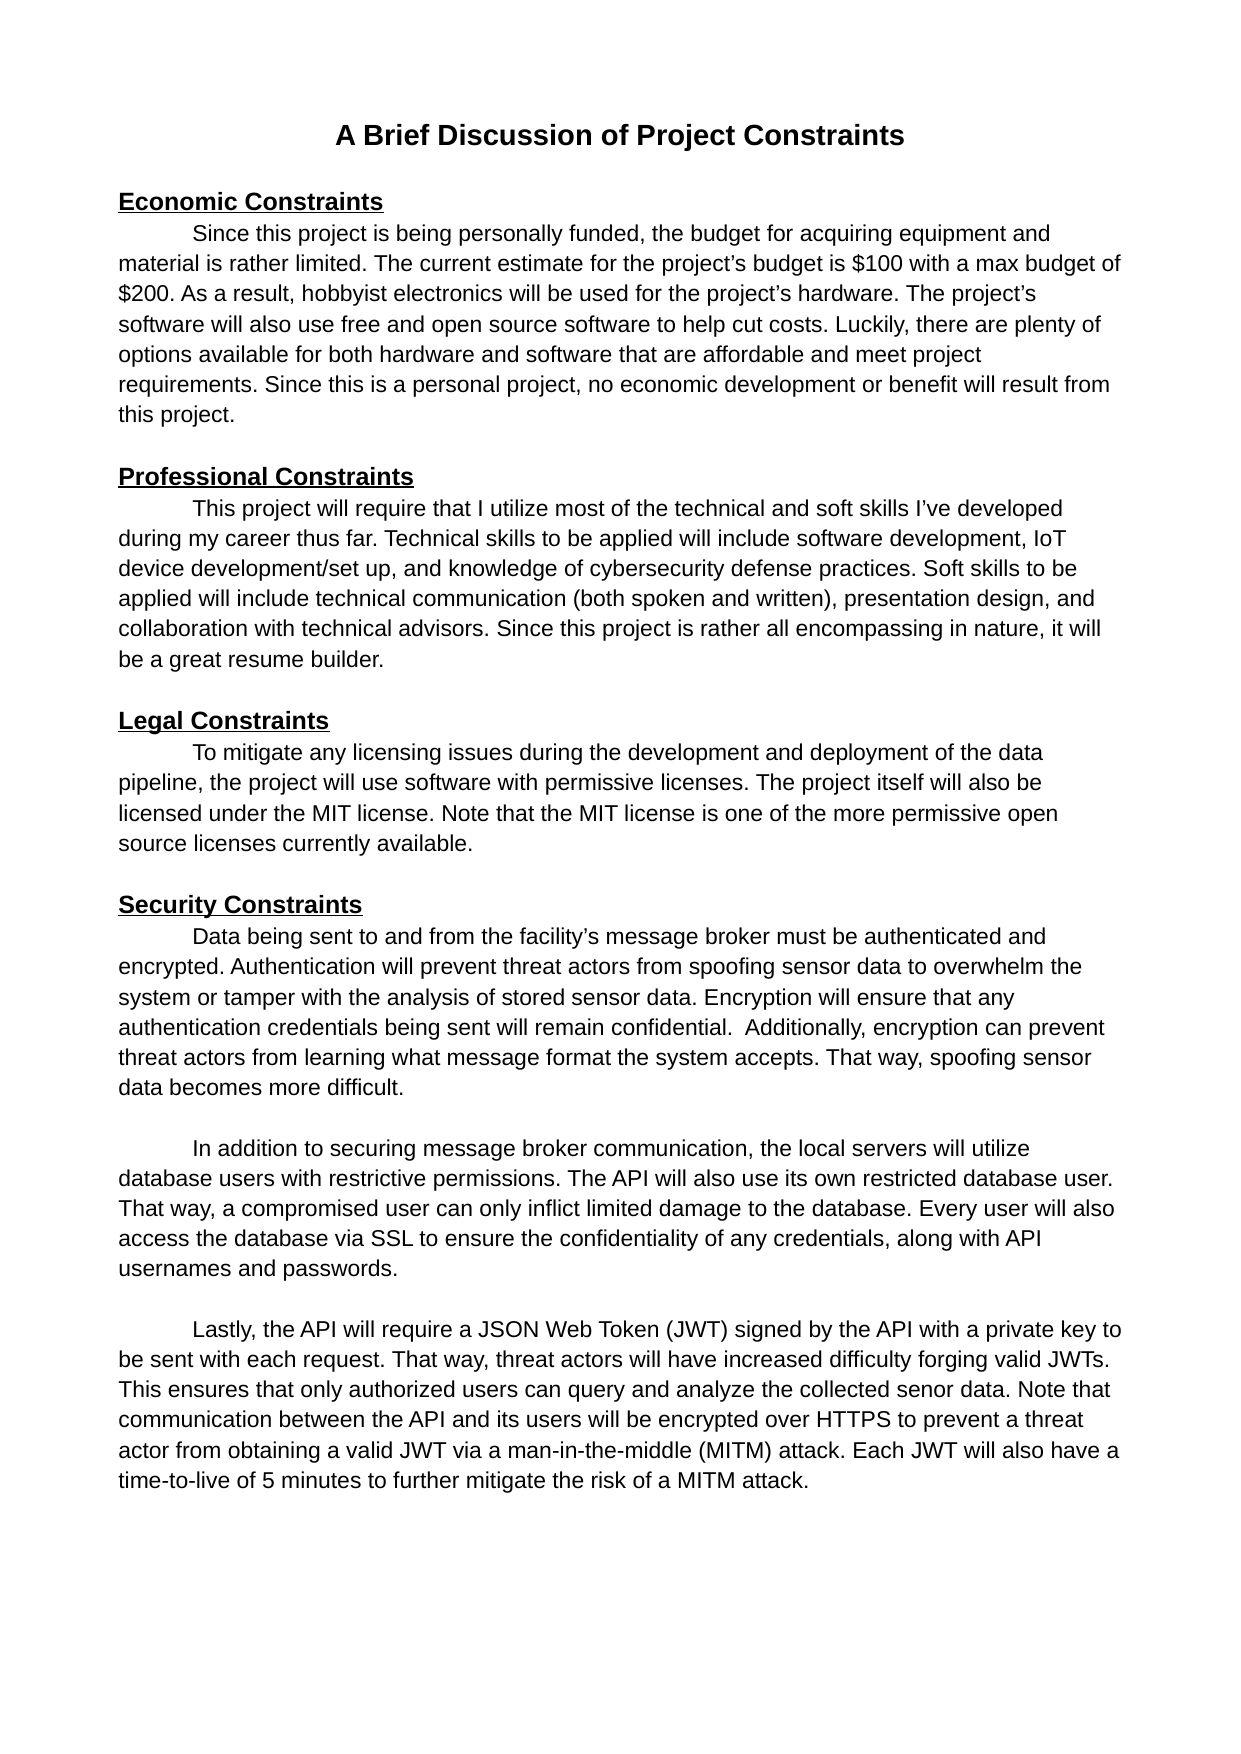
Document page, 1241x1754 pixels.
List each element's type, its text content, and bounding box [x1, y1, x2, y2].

text Legal Constraints [118, 706, 1122, 735]
text This project will require that I utilize most of the technical and soft skills I’ve developed during my career thus far. Technical skills to be applied will include software development, IoT device development/set up, and knowledge of cybersecurity defense practices. Soft skills to be applied will include technical communication (both spoken and written), presentation design, and collaboration with technical advisors. Since this project is rather all encompassing in nature, it will be a great resume builder. [118, 494, 1122, 672]
text Data being sent to and from the facility’s message broker must be authenticated and encrypted. Authentication will prevent threat actors from spoofing sensor data to overwhelm the system or tamper with the analysis of stored sensor data. Encryption will ensure that any authentication credentials being sent will remain confidential. Additionally, encryption can prevent threat actors from learning what message format the system accepts. That way, spoofing sensor data becomes more difficult. [118, 923, 1122, 1101]
text In addition to securing message broker communication, the local servers will utilize database users with restrictive permissions. The API will also use its own restricted database user. That way, a compromised user can only inflict limited damage to the database. Every user will also access the database via SSL to ensure the confidentiality of any credentials, along with API usernames and passwords. [118, 1134, 1122, 1282]
text Lastly, the API will require a JSON Web Token (JWT) signed by the API with a private key to be sent with each request. That way, threat actors will have increased difficulty forging valid JWTs. This ensures that only authorized users can query and analyze the collected senor data. Note that communication between the API and its users will be encrypted over HTTPS to prevent a threat actor from obtaining a valid JWT via a man-in-the-middle (MITM) attack. Each JWT will also have a time-to-live of 5 minutes to further mitigate the risk of a MITM attack. [118, 1316, 1122, 1493]
text Security Constraints [118, 890, 1122, 919]
text Since this project is being personally funded, the budget for acquiring equipment and material is rather limited. The current estimate for the project’s budget is $100 with a max budget of $200. As a result, hobbyist electronics will be used for the project’s hardware. The project’s software will also use free and open source software to help cut costs. Luckily, there are plenty of options available for both hardware and software that are affordable and meet project requirements. Since this is a personal project, no economic development or benefit will result from this project. [118, 220, 1122, 427]
text To mitigate any licensing issues during the development and deployment of the data pipeline, the project will use software with permissive licenses. The project itself will also be licensed under the MIT license. Note that the MIT license is one of the more permissive open source licenses currently available. [118, 739, 1122, 856]
text A Brief Discussion of Project Constraints [118, 118, 1122, 152]
text Economic Constraints [118, 187, 1122, 216]
text Professional Constraints [118, 462, 1122, 490]
